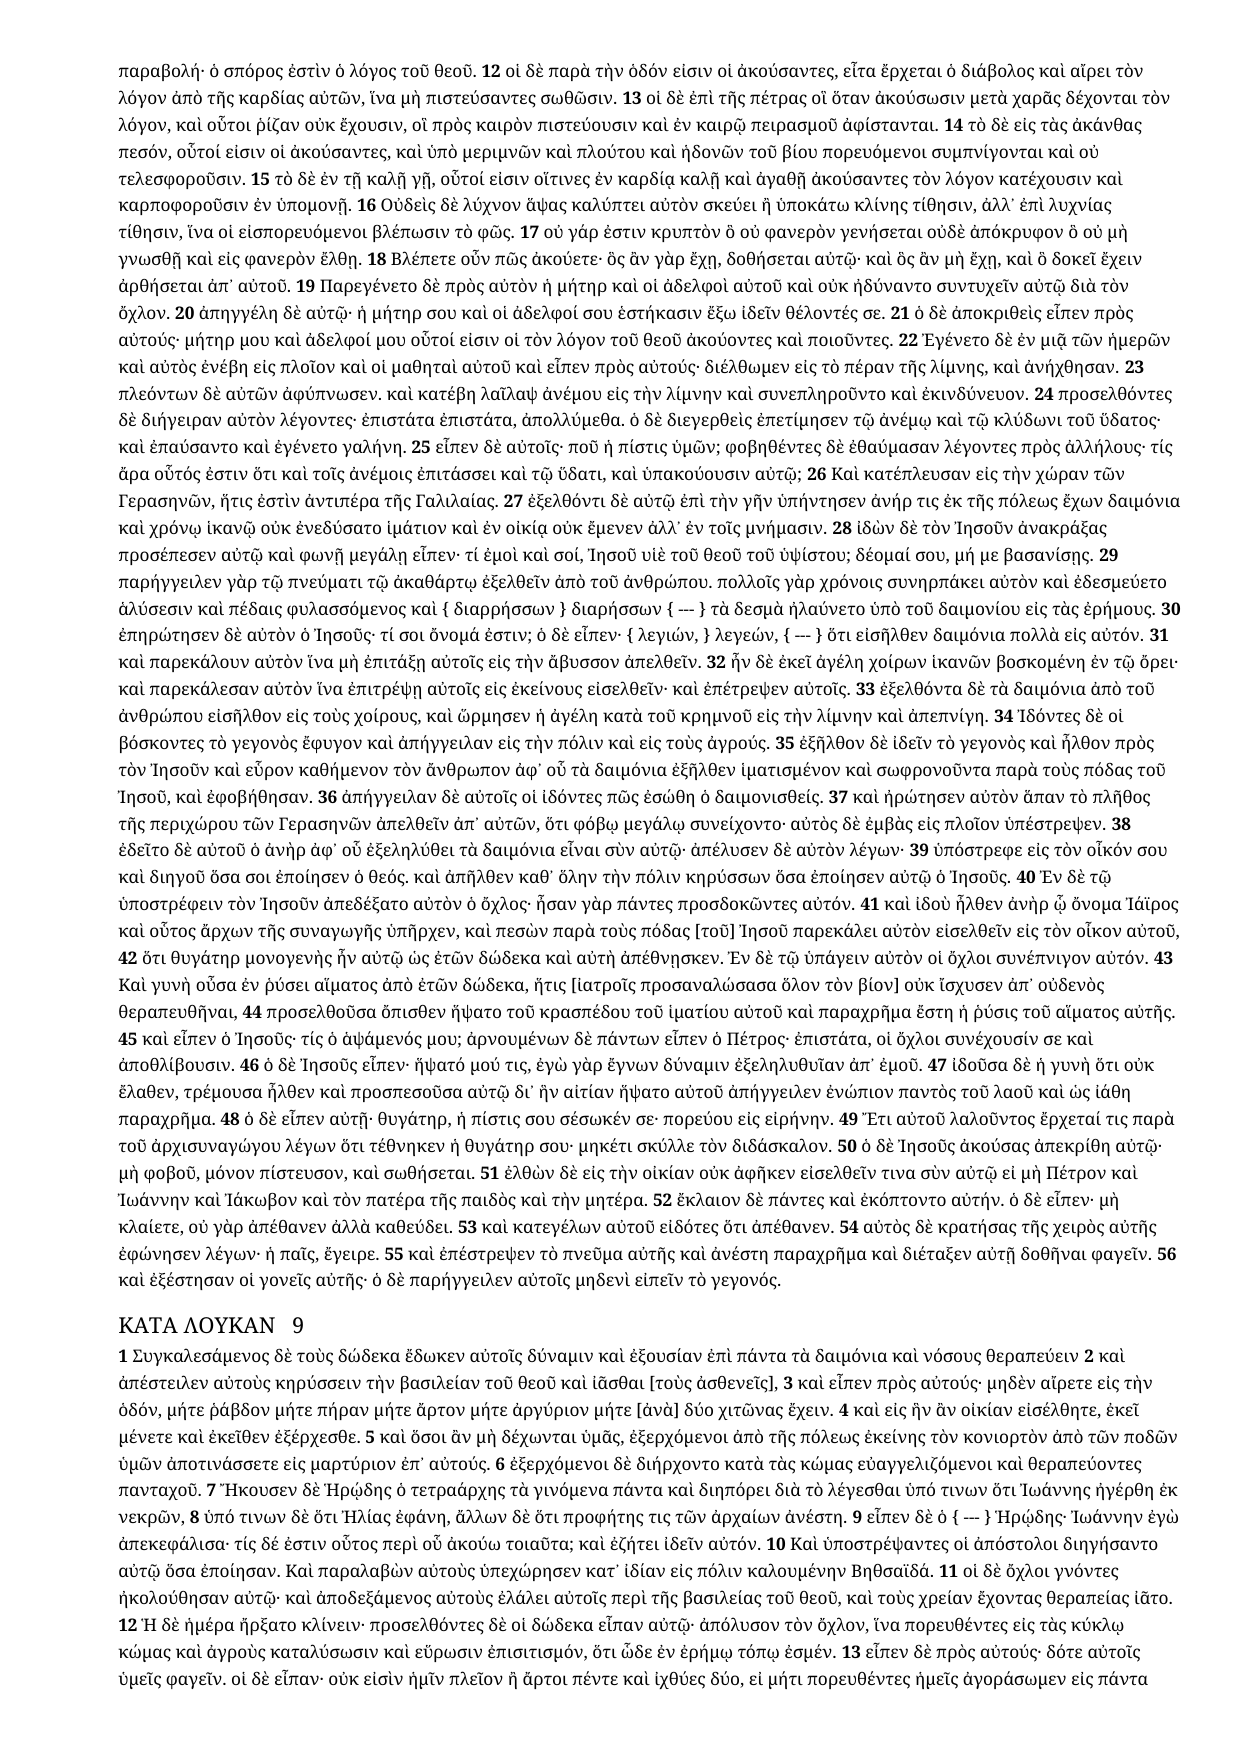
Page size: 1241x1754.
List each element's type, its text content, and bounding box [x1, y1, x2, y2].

text παραβολή· ὁ σπόρος ἐστὶν ὁ λόγος τοῦ θεοῦ. 12 οἱ δὲ παρὰ τὴν ὁδόν εἰσιν οἱ ἀκούσαντες, εἶτα ἔρχεται ὁ διάβολος καὶ αἴρει τὸν λόγον ἀπὸ τῆς καρδίας αὐτῶν, ἵνα μὴ πιστεύσαντες σωθῶσιν. 13 οἱ δὲ ἐπὶ τῆς πέτρας οἳ ὅταν ἀκούσωσιν μετὰ χαρᾶς δέχονται τὸν λόγον, καὶ οὗτοι ῥίζαν οὐκ ἔχουσιν, οἳ πρὸς καιρὸν πιστεύουσιν καὶ ἐν καιρῷ πειρασμοῦ ἀφίστανται. 14 τὸ δὲ εἰς τὰς ἀκάνθας πεσόν, οὗτοί εἰσιν οἱ ἀκούσαντες, καὶ ὑπὸ μεριμνῶν καὶ πλούτου καὶ ἡδονῶν τοῦ βίου πορευόμενοι συμπνίγονται καὶ οὐ τελεσφοροῦσιν. 15 τὸ δὲ ἐν τῇ καλῇ γῇ, οὗτοί εἰσιν οἵτινες ἐν καρδίᾳ καλῇ καὶ ἀγαθῇ ἀκούσαντες τὸν λόγον κατέχουσιν καὶ καρποφοροῦσιν ἐν ὑπομονῇ. 16 Οὐδεὶς δὲ λύχνον ἅψας καλύπτει αὐτὸν σκεύει ἢ ὑποκάτω κλίνης τίθησιν, ἀλλ᾽ ἐπὶ λυχνίας τίθησιν, ἵνα οἱ εἰσπορευόμενοι βλέπωσιν τὸ φῶς. 17 οὐ γάρ ἐστιν κρυπτὸν ὃ οὐ φανερὸν γενήσεται οὐδὲ ἀπόκρυφον ὃ οὐ μὴ γνωσθῇ καὶ εἰς φανερὸν ἔλθῃ. 18 Βλέπετε οὖν πῶς ἀκούετε· ὃς ἂν γὰρ ἔχῃ, δοθήσεται αὐτῷ· καὶ ὃς ἂν μὴ ἔχῃ, καὶ ὃ δοκεῖ ἔχειν ἀρθήσεται ἀπ᾽ αὐτοῦ. 19 Παρεγένετο δὲ πρὸς αὐτὸν ἡ μήτηρ καὶ οἱ ἀδελφοὶ αὐτοῦ καὶ οὐκ ἠδύναντο συντυχεῖν αὐτῷ διὰ τὸν ὄχλον. 20 ἀπηγγέλη δὲ αὐτῷ· ἡ μήτηρ σου καὶ οἱ ἀδελφοί σου ἑστήκασιν ἔξω ἰδεῖν θέλοντές σε. 21 ὁ δὲ ἀποκριθεὶς εἶπεν πρὸς αὐτούς· μήτηρ μου καὶ ἀδελφοί μου οὗτοί εἰσιν οἱ τὸν λόγον τοῦ θεοῦ ἀκούοντες καὶ ποιοῦντες. 22 Ἐγένετο δὲ ἐν μιᾷ τῶν ἡμερῶν καὶ αὐτὸς ἐνέβη εἰς πλοῖον καὶ οἱ μαθηταὶ αὐτοῦ καὶ εἶπεν πρὸς αὐτούς· διέλθωμεν εἰς τὸ πέραν τῆς λίμνης, καὶ ἀνήχθησαν. 23 πλεόντων δὲ αὐτῶν ἀφύπνωσεν. καὶ κατέβη λαῖλαψ ἀνέμου εἰς τὴν λίμνην καὶ συνεπληροῦντο καὶ ἐκινδύνευον. 24 προσελθόντες δὲ διήγειραν αὐτὸν λέγοντες· ἐπιστάτα ἐπιστάτα, ἀπολλύμεθα. ὁ δὲ διεγερθεὶς ἐπετίμησεν τῷ ἀνέμῳ καὶ τῷ κλύδωνι τοῦ ὕδατος· καὶ ἐπαύσαντο καὶ ἐγένετο γαλήνη. 25 εἶπεν δὲ αὐτοῖς· ποῦ ἡ πίστις ὑμῶν; φοβηθέντες δὲ ἐθαύμασαν λέγοντες πρὸς ἀλλήλους· τίς ἄρα οὗτός ἐστιν ὅτι καὶ τοῖς ἀνέμοις ἐπιτάσσει καὶ τῷ ὕδατι, καὶ ὑπακούουσιν αὐτῷ; 26 Καὶ κατέπλευσαν εἰς τὴν χώραν τῶν Γερασηνῶν, ἥτις ἐστὶν ἀντιπέρα τῆς Γαλιλαίας. 27 ἐξελθόντι δὲ αὐτῷ ἐπὶ τὴν γῆν ὑπήντησεν ἀνήρ τις ἐκ τῆς πόλεως ἔχων δαιμόνια καὶ χρόνῳ ἱκανῷ οὐκ ἐνεδύσατο ἱμάτιον καὶ ἐν οἰκίᾳ οὐκ ἔμενεν ἀλλ᾽ ἐν τοῖς μνήμασιν. 28 ἰδὼν δὲ τὸν Ἰησοῦν ἀνακράξας προσέπεσεν αὐτῷ καὶ φωνῇ μεγάλῃ εἶπεν· τί ἐμοὶ καὶ σοί, Ἰησοῦ υἱὲ τοῦ θεοῦ τοῦ ὑψίστου; δέομαί σου, μή με βασανίσῃς. 29 παρήγγειλεν γὰρ τῷ πνεύματι τῷ ἀκαθάρτῳ ἐξελθεῖν ἀπὸ τοῦ ἀνθρώπου. πολλοῖς γὰρ χρόνοις συνηρπάκει αὐτὸν καὶ ἐδεσμεύετο ἁλύσεσιν καὶ πέδαις φυλασσόμενος καὶ { διαρρήσσων } διαρήσσων { --- } τὰ δεσμὰ ἠλαύνετο ὑπὸ τοῦ δαιμονίου εἰς τὰς ἐρήμους. 30 ἐπηρώτησεν δὲ αὐτὸν ὁ Ἰησοῦς· τί σοι ὄνομά ἐστιν; ὁ δὲ εἶπεν· { λεγιών, } λεγεών, { --- } ὅτι εἰσῆλθεν δαιμόνια πολλὰ εἰς αὐτόν. 31 καὶ παρεκάλουν αὐτὸν ἵνα μὴ ἐπιτάξῃ αὐτοῖς εἰς τὴν ἄβυσσον ἀπελθεῖν. 32 ἦν δὲ ἐκεῖ ἀγέλη χοίρων ἱκανῶν βοσκομένη ἐν τῷ ὄρει· καὶ παρεκάλεσαν αὐτὸν ἵνα ἐπιτρέψῃ αὐτοῖς εἰς ἐκείνους εἰσελθεῖν· καὶ ἐπέτρεψεν αὐτοῖς. 33 ἐξελθόντα δὲ τὰ δαιμόνια ἀπὸ τοῦ ἀνθρώπου εἰσῆλθον εἰς τοὺς χοίρους, καὶ ὥρμησεν ἡ ἀγέλη κατὰ τοῦ κρημνοῦ εἰς τὴν λίμνην καὶ ἀπεπνίγη. 34 Ἰδόντες δὲ οἱ βόσκοντες τὸ γεγονὸς ἔφυγον καὶ ἀπήγγειλαν εἰς τὴν πόλιν καὶ εἰς τοὺς ἀγρούς. 35 ἐξῆλθον δὲ ἰδεῖν τὸ γεγονὸς καὶ ἦλθον πρὸς τὸν Ἰησοῦν καὶ εὗρον καθήμενον τὸν ἄνθρωπον ἀφ᾽ οὗ τὰ δαιμόνια ἐξῆλθεν ἱματισμένον καὶ σωφρονοῦντα παρὰ τοὺς πόδας τοῦ Ἰησοῦ, καὶ ἐφοβήθησαν. 36 ἀπήγγειλαν δὲ αὐτοῖς οἱ ἰδόντες πῶς ἐσώθη ὁ δαιμονισθείς. 37 καὶ ἠρώτησεν αὐτὸν ἅπαν τὸ πλῆθος τῆς περιχώρου τῶν Γερασηνῶν ἀπελθεῖν ἀπ᾽ αὐτῶν, ὅτι φόβῳ μεγάλῳ συνείχοντο· αὐτὸς δὲ ἐμβὰς εἰς πλοῖον ὑπέστρεψεν. 38 ἐδεῖτο δὲ αὐτοῦ ὁ ἀνὴρ ἀφ᾽ οὗ ἐξεληλύθει τὰ δαιμόνια εἶναι σὺν αὐτῷ· ἀπέλυσεν δὲ αὐτὸν λέγων· 39 ὑπόστρεφε εἰς τὸν οἶκόν σου καὶ διηγοῦ ὅσα σοι ἐποίησεν ὁ θεός. καὶ ἀπῆλθεν καθ᾽ ὅλην τὴν πόλιν κηρύσσων ὅσα ἐποίησεν αὐτῷ ὁ Ἰησοῦς. 40 Ἐν δὲ τῷ ὑποστρέφειν τὸν Ἰησοῦν ἀπεδέξατο αὐτὸν ὁ ὄχλος· ἦσαν γὰρ πάντες προσδοκῶντες αὐτόν. 41 καὶ ἰδοὺ ἦλθεν ἀνὴρ ᾧ ὄνομα Ἰάϊρος καὶ οὗτος ἄρχων τῆς συναγωγῆς ὑπῆρχεν, καὶ πεσὼν παρὰ τοὺς πόδας [τοῦ] Ἰησοῦ παρεκάλει αὐτὸν εἰσελθεῖν εἰς τὸν οἶκον αὐτοῦ, 42 ὅτι θυγάτηρ μονογενὴς ἦν αὐτῷ ὡς ἐτῶν δώδεκα καὶ αὐτὴ ἀπέθνῃσκεν. Ἐν δὲ τῷ ὑπάγειν αὐτὸν οἱ ὄχλοι συνέπνιγον αὐτόν. 43 Καὶ γυνὴ οὖσα ἐν ῥύσει αἵματος ἀπὸ ἐτῶν δώδεκα, ἥτις [ἰατροῖς προσαναλώσασα ὅλον τὸν βίον] οὐκ ἴσχυσεν ἀπ᾽ οὐδενὸς θεραπευθῆναι, 44 προσελθοῦσα ὄπισθεν ἥψατο τοῦ κρασπέδου τοῦ ἱματίου αὐτοῦ καὶ παραχρῆμα ἔστη ἡ ῥύσις τοῦ αἵματος αὐτῆς. 45 καὶ εἶπεν ὁ Ἰησοῦς· τίς ὁ ἁψάμενός μου; ἀρνουμένων δὲ πάντων εἶπεν ὁ Πέτρος· ἐπιστάτα, οἱ ὄχλοι συνέχουσίν σε καὶ ἀποθλίβουσιν. 46 ὁ δὲ Ἰησοῦς εἶπεν· ἥψατό μού τις, ἐγὼ γὰρ ἔγνων δύναμιν ἐξεληλυθυῖαν ἀπ᾽ ἐμοῦ. 47 ἰδοῦσα δὲ ἡ γυνὴ ὅτι οὐκ ἔλαθεν, τρέμουσα ἦλθεν καὶ προσπεσοῦσα αὐτῷ δι᾽ ἣν αἰτίαν ἥψατο αὐτοῦ ἀπήγγειλεν ἐνώπιον παντὸς τοῦ λαοῦ καὶ ὡς ἰάθη παραχρῆμα. 48 ὁ δὲ εἶπεν αὐτῇ· θυγάτηρ, ἡ πίστις σου σέσωκέν σε· πορεύου εἰς εἰρήνην. 49 Ἔτι αὐτοῦ λαλοῦντος ἔρχεταί τις παρὰ τοῦ ἀρχισυναγώγου λέγων ὅτι τέθνηκεν ἡ θυγάτηρ σου· μηκέτι σκύλλε τὸν διδάσκαλον. 50 ὁ δὲ Ἰησοῦς ἀκούσας ἀπεκρίθη αὐτῷ· μὴ φοβοῦ, μόνον πίστευσον, καὶ σωθήσεται. 51 ἐλθὼν δὲ εἰς τὴν οἰκίαν οὐκ ἀφῆκεν εἰσελθεῖν τινα σὺν αὐτῷ εἰ μὴ Πέτρον καὶ Ἰωάννην καὶ Ἰάκωβον καὶ τὸν πατέρα τῆς παιδὸς καὶ τὴν μητέρα. 52 ἔκλαιον δὲ πάντες καὶ ἐκόπτοντο αὐτήν. ὁ δὲ εἶπεν· μὴ κλαίετε, οὐ γὰρ ἀπέθανεν ἀλλὰ καθεύδει. 53 καὶ κατεγέλων αὐτοῦ εἰδότες ὅτι ἀπέθανεν. 54 αὐτὸς δὲ κρατήσας τῆς χειρὸς αὐτῆς ἐφώνησεν λέγων· ἡ παῖς, ἔγειρε. 55 καὶ ἐπέστρεψεν τὸ πνεῦμα αὐτῆς καὶ ἀνέστη παραχρῆμα καὶ διέταξεν αὐτῇ δοθῆναι φαγεῖν. 56 καὶ ἐξέστησαν οἱ γονεῖς αὐτῆς· ὁ δὲ παρήγγειλεν αὐτοῖς μηδενὶ εἰπεῖν τὸ γεγονός. [118, 59, 1181, 1292]
text 1 Συγκαλεσάμενος δὲ τοὺς δώδεκα ἔδωκεν αὐτοῖς δύναμιν καὶ ἐξουσίαν ἐπὶ πάντα τὰ δαιμόνια καὶ νόσους θεραπεύειν 2 καὶ ἀπέστειλεν αὐτοὺς κηρύσσειν τὴν βασιλείαν τοῦ θεοῦ καὶ ἰᾶσθαι [τοὺς ἀσθενεῖς], 3 καὶ εἶπεν πρὸς αὐτούς· μηδὲν αἴρετε εἰς τὴν ὁδόν, μήτε ῥάβδον μήτε πήραν μήτε ἄρτον μήτε ἀργύριον μήτε [ἀνὰ] δύο χιτῶνας ἔχειν. 4 καὶ εἰς ἣν ἂν οἰκίαν εἰσέλθητε, ἐκεῖ μένετε καὶ ἐκεῖθεν ἐξέρχεσθε. 5 καὶ ὅσοι ἂν μὴ δέχωνται ὑμᾶς, ἐξερχόμενοι ἀπὸ τῆς πόλεως ἐκείνης τὸν κονιορτὸν ἀπὸ τῶν ποδῶν ὑμῶν ἀποτινάσσετε εἰς μαρτύριον ἐπ᾽ αὐτούς. 6 ἐξερχόμενοι δὲ διήρχοντο κατὰ τὰς κώμας εὐαγγελιζόμενοι καὶ θεραπεύοντες πανταχοῦ. 7 Ἤκουσεν δὲ Ἡρῴδης ὁ τετραάρχης τὰ γινόμενα πάντα καὶ διηπόρει διὰ τὸ λέγεσθαι ὑπό τινων ὅτι Ἰωάννης ἠγέρθη ἐκ νεκρῶν, 8 ὑπό τινων δὲ ὅτι Ἠλίας ἐφάνη, ἄλλων δὲ ὅτι προφήτης τις τῶν ἀρχαίων ἀνέστη. 9 εἶπεν δὲ ὁ { --- } Ἡρῴδης· Ἰωάννην ἐγὼ ἀπεκεφάλισα· τίς δέ ἐστιν οὗτος περὶ οὗ ἀκούω τοιαῦτα; καὶ ἐζήτει ἰδεῖν αὐτόν. 10 Καὶ ὑποστρέψαντες οἱ ἀπόστολοι διηγήσαντο αὐτῷ ὅσα ἐποίησαν. Καὶ παραλαβὼν αὐτοὺς ὑπεχώρησεν κατ᾽ ἰδίαν εἰς πόλιν καλουμένην Βηθσαϊδά. 11 οἱ δὲ ὄχλοι γνόντες ἠκολούθησαν αὐτῷ· καὶ ἀποδεξάμενος αὐτοὺς ἐλάλει αὐτοῖς περὶ τῆς βασιλείας τοῦ θεοῦ, καὶ τοὺς χρείαν ἔχοντας θεραπείας ἰᾶτο. 12 Ἡ δὲ ἡμέρα ἤρξατο κλίνειν· προσελθόντες δὲ οἱ δώδεκα εἶπαν αὐτῷ· ἀπόλυσον τὸν ὄχλον, ἵνα πορευθέντες εἰς τὰς κύκλῳ κώμας καὶ ἀγροὺς καταλύσωσιν καὶ εὕρωσιν ἐπισιτισμόν, ὅτι ὧδε ἐν ἐρήμῳ τόπῳ ἐσμέν. 13 εἶπεν δὲ πρὸς αὐτούς· δότε αὐτοῖς ὑμεῖς φαγεῖν. οἱ δὲ εἶπαν· οὐκ εἰσὶν ἡμῖν πλεῖον ἢ ἄρτοι πέντε καὶ ἰχθύες δύο, εἰ μήτι πορευθέντες ἡμεῖς ἀγοράσωμεν εἰς πάντα [118, 1344, 1181, 1690]
text ΚΑΤΑ ΛΟΥΚΑΝ 9 [118, 1310, 1181, 1340]
